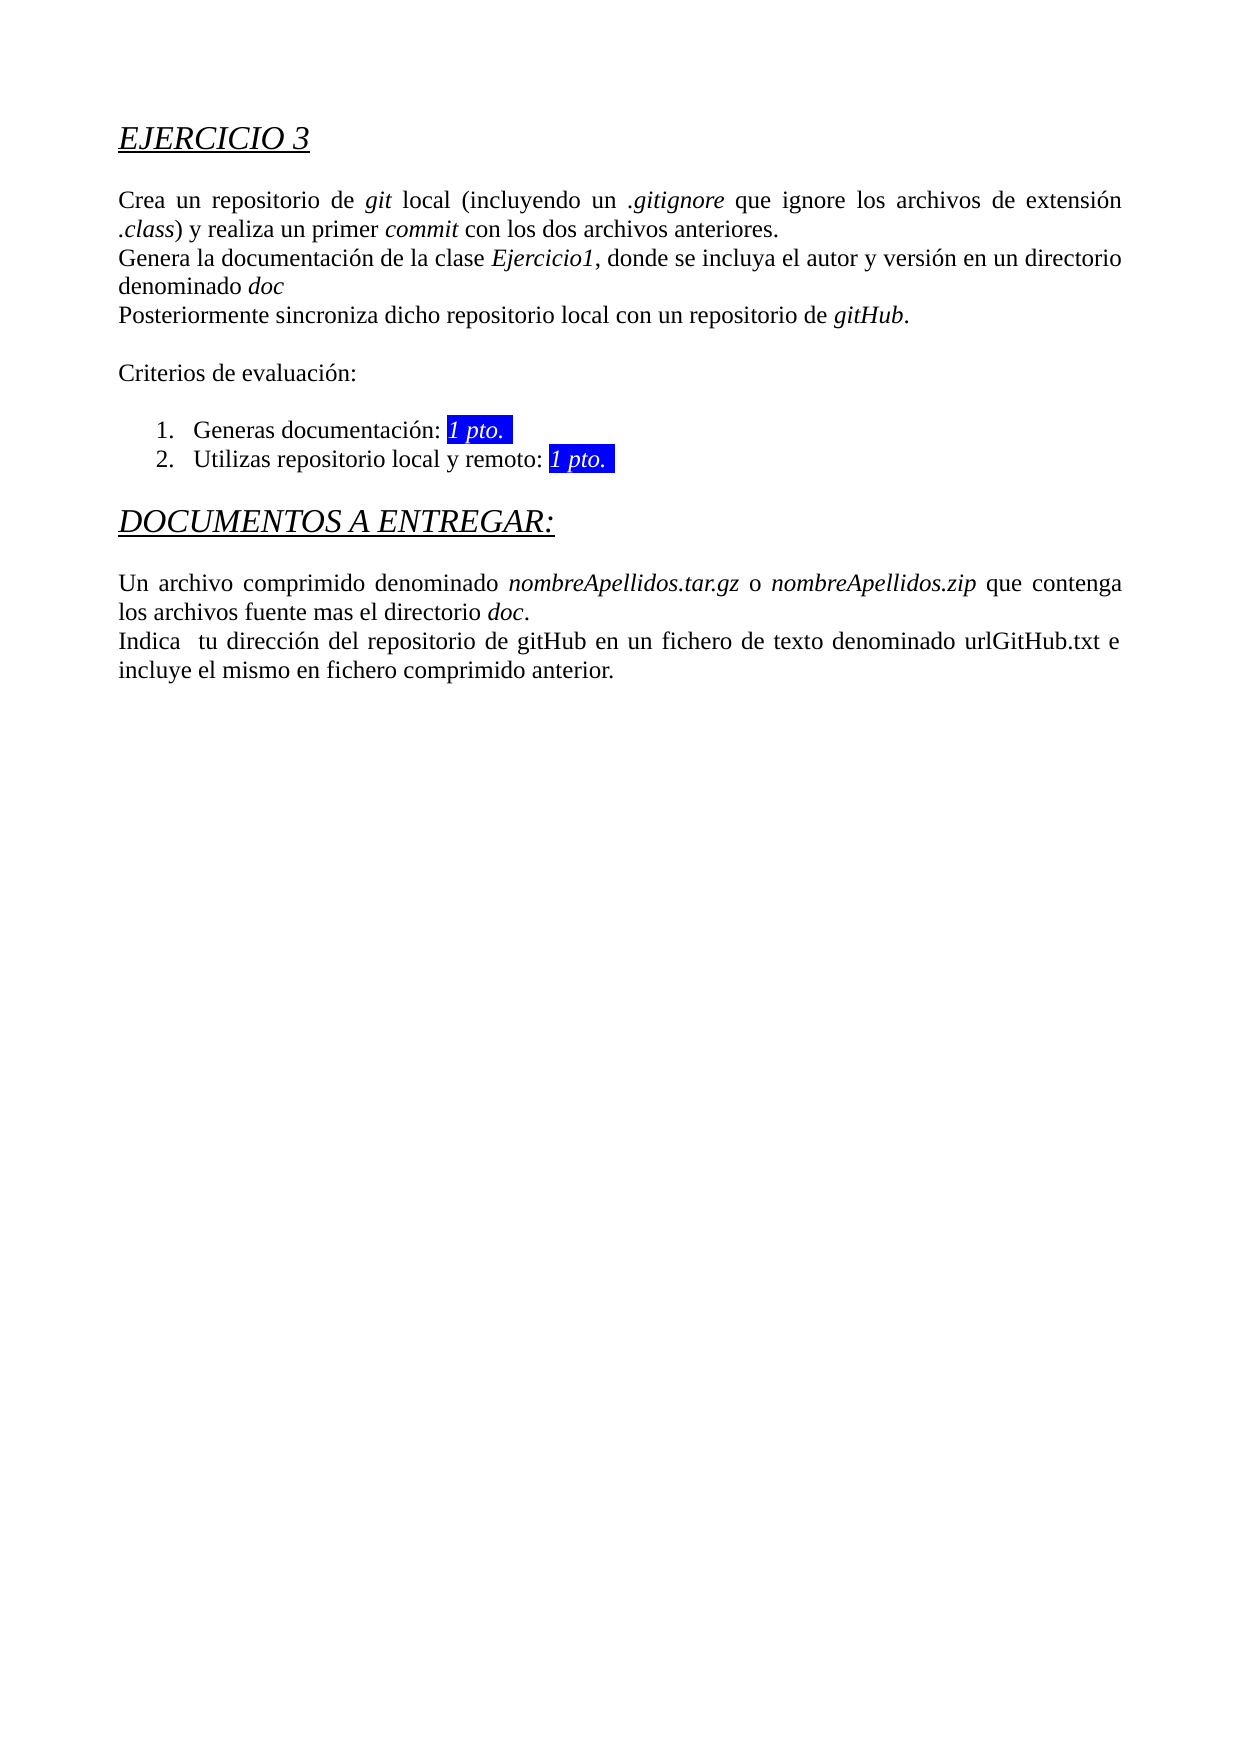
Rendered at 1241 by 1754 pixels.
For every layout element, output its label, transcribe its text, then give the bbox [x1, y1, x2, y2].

list Generas documentación: 1 pto. [156, 415, 1122, 444]
list Utilizas repositorio local y remoto: 1 pto. [156, 444, 1122, 473]
text Posteriormente sincroniza dicho repositorio local con un repositorio de gitHub. [118, 300, 1122, 329]
text Criterios de evaluación: [118, 358, 1122, 386]
text Genera la documentación de la clase Ejercicio1, donde se incluya el autor y versión en un directorio denominado doc [118, 243, 1122, 300]
text DOCUMENTOS A ENTREGAR: [118, 501, 1122, 540]
text Un archivo comprimido denominado nombreApellidos.tar.gz o nombreApellidos.zip que contenga los archivos fuente mas el directorio doc. [118, 568, 1122, 626]
text Crea un repositorio de git local (incluyendo un .gitignore que ignore los archivos de extensión .class) y realiza un primer commit con los dos archivos anteriores. [118, 185, 1122, 243]
text Indica tu dirección del repositorio de gitHub en un fichero de texto denominado urlGitHub.txt e incluye el mismo en fichero comprimido anterior. [118, 626, 1122, 683]
text EJERCICIO 3 [118, 118, 1122, 156]
